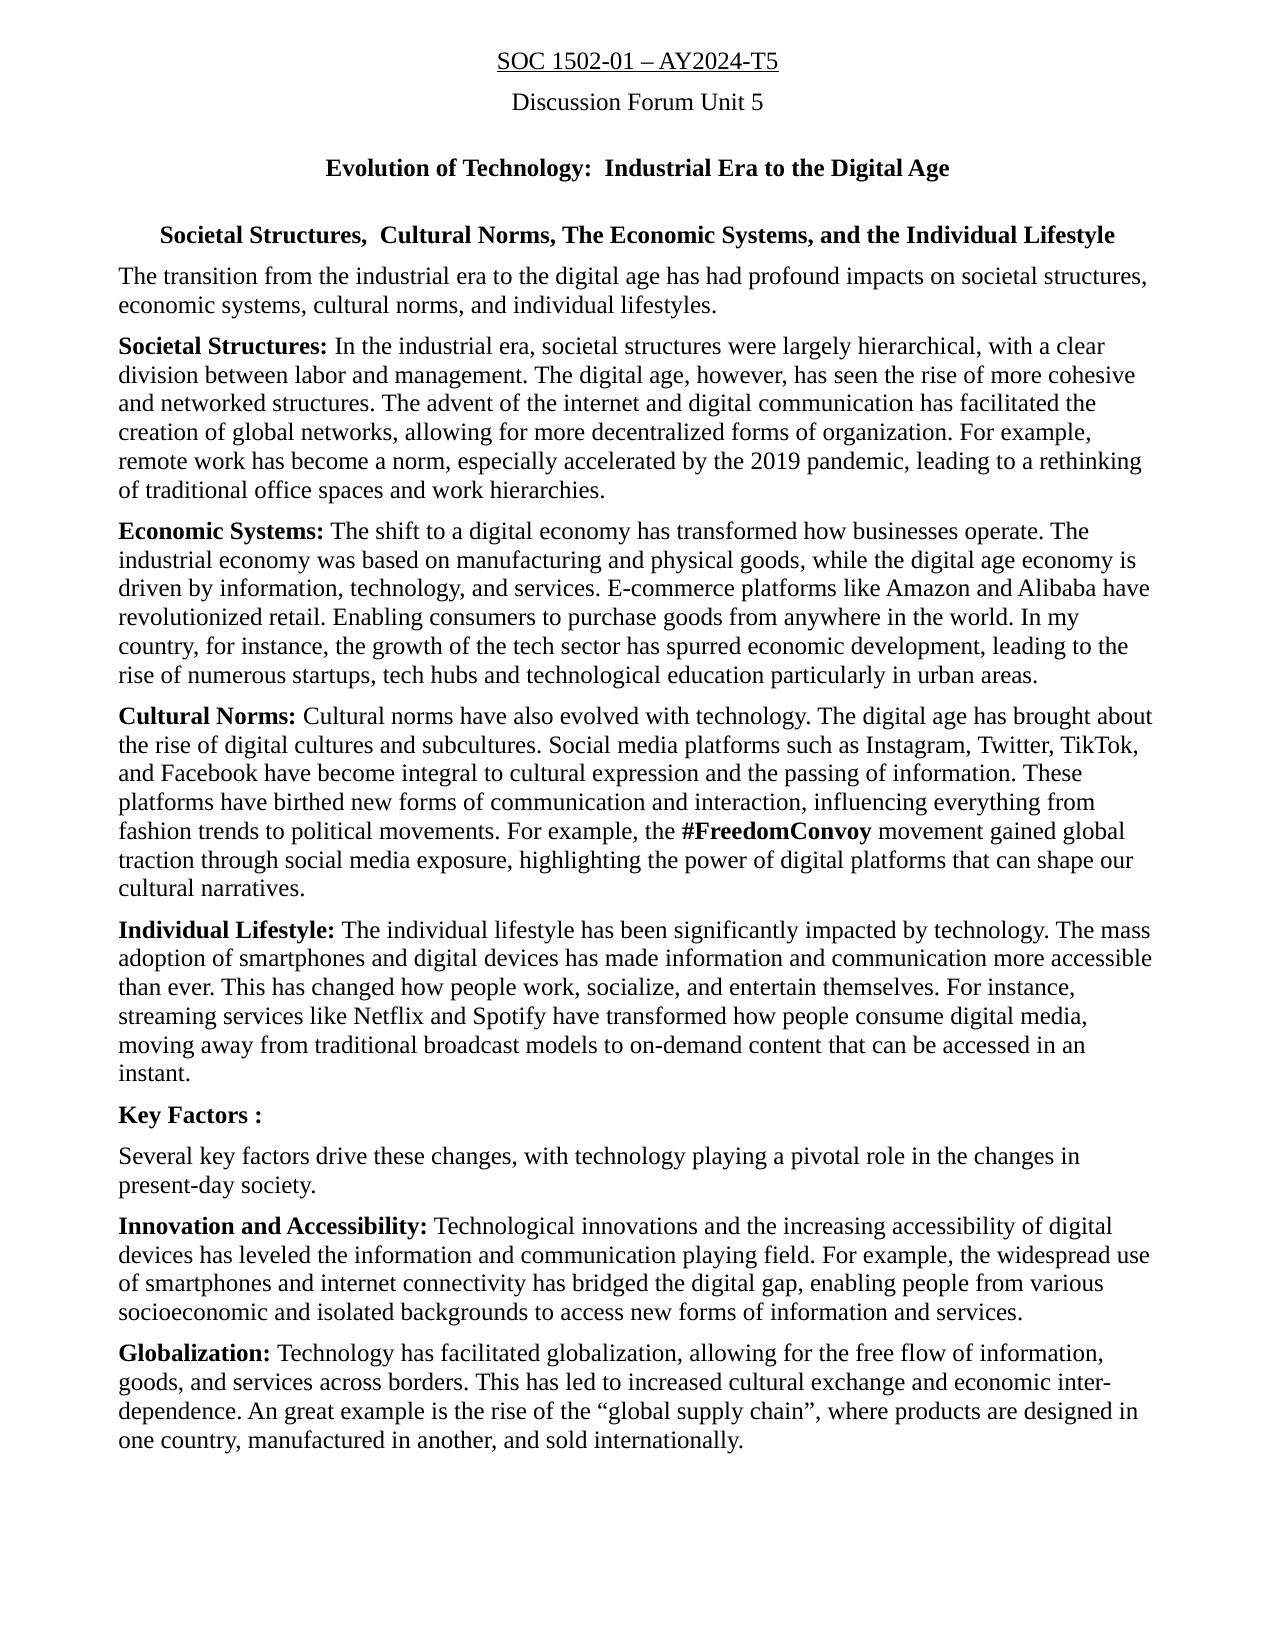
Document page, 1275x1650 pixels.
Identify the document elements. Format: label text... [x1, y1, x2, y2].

text Cultural Norms: Cultural norms have also evolved with technology. The digital age has brought about the rise of digital cultures and subcultures. Social media platforms such as Instagram, Twitter, TikTok, and Facebook have become integral to cultural expression and the passing of information. These platforms have birthed new forms of communication and interaction, influencing everything from fashion trends to political movements. For example, the #FreedomConvoy movement gained global traction through social media exposure, highlighting the power of digital platforms that can shape our cultural narratives. [118, 701, 1157, 902]
text Economic Systems: The shift to a digital economy has transformed how businesses operate. The industrial economy was based on manufacturing and physical goods, while the digital age economy is driven by information, technology, and services. E-commerce platforms like Amazon and Alibaba have revolutionized retail. Enabling consumers to purchase goods from anywhere in the world. In my country, for instance, the growth of the tech sector has spurred economic development, leading to the rise of numerous startups, tech hubs and technological education particularly in urban areas. [118, 516, 1157, 688]
text Key Factors : [118, 1100, 1157, 1128]
text The transition from the industrial era to the digital age has had profound impacts on societal structures, economic systems, cultural norms, and individual lifestyles. [118, 261, 1157, 318]
text SOC 1502-01 – AY2024-T5 [118, 46, 1157, 75]
text Individual Lifestyle: The individual lifestyle has been significantly impacted by technology. The mass adoption of smartphones and digital devices has made information and communication more accessible than ever. This has changed how people work, socialize, and entertain themselves. For instance, streaming services like Netflix and Spotify have transformed how people consume digital media, moving away from traditional broadcast models to on-demand content that can be accessed in an instant. [118, 915, 1157, 1087]
text Discussion Forum Unit 5 [118, 87, 1157, 116]
text Innovation and Accessibility: Technological innovations and the increasing accessibility of digital devices has leveled the information and communication playing field. For example, the widespread use of smartphones and internet connectivity has bridged the digital gap, enabling people from various socioeconomic and isolated backgrounds to access new forms of information and services. [118, 1211, 1157, 1326]
text Globalization: Technology has facilitated globalization, allowing for the free flow of information, goods, and services across borders. This has led to increased cultural exchange and economic inter-dependence. An great example is the rise of the “global supply chain”, where products are designed in one country, manufactured in another, and sold internationally. [118, 1338, 1157, 1453]
text Several key factors drive these changes, with technology playing a pivotal role in the changes in present-day society. [118, 1141, 1157, 1198]
text Societal Structures: In the industrial era, societal structures were largely hierarchical, with a clear division between labor and management. The digital age, however, has seen the rise of more cohesive and networked structures. The advent of the internet and digital communication has facilitated the creation of global networks, allowing for more decentralized forms of organization. For example, remote work has become a norm, especially accelerated by the 2019 pandemic, leading to a rethinking of traditional office spaces and work hierarchies. [118, 331, 1157, 503]
subtitle Societal Structures, Cultural Norms, The Economic Systems, and the Individual Lifestyle [118, 220, 1157, 248]
subtitle Evolution of Technology: Industrial Era to the Digital Age [118, 153, 1157, 182]
